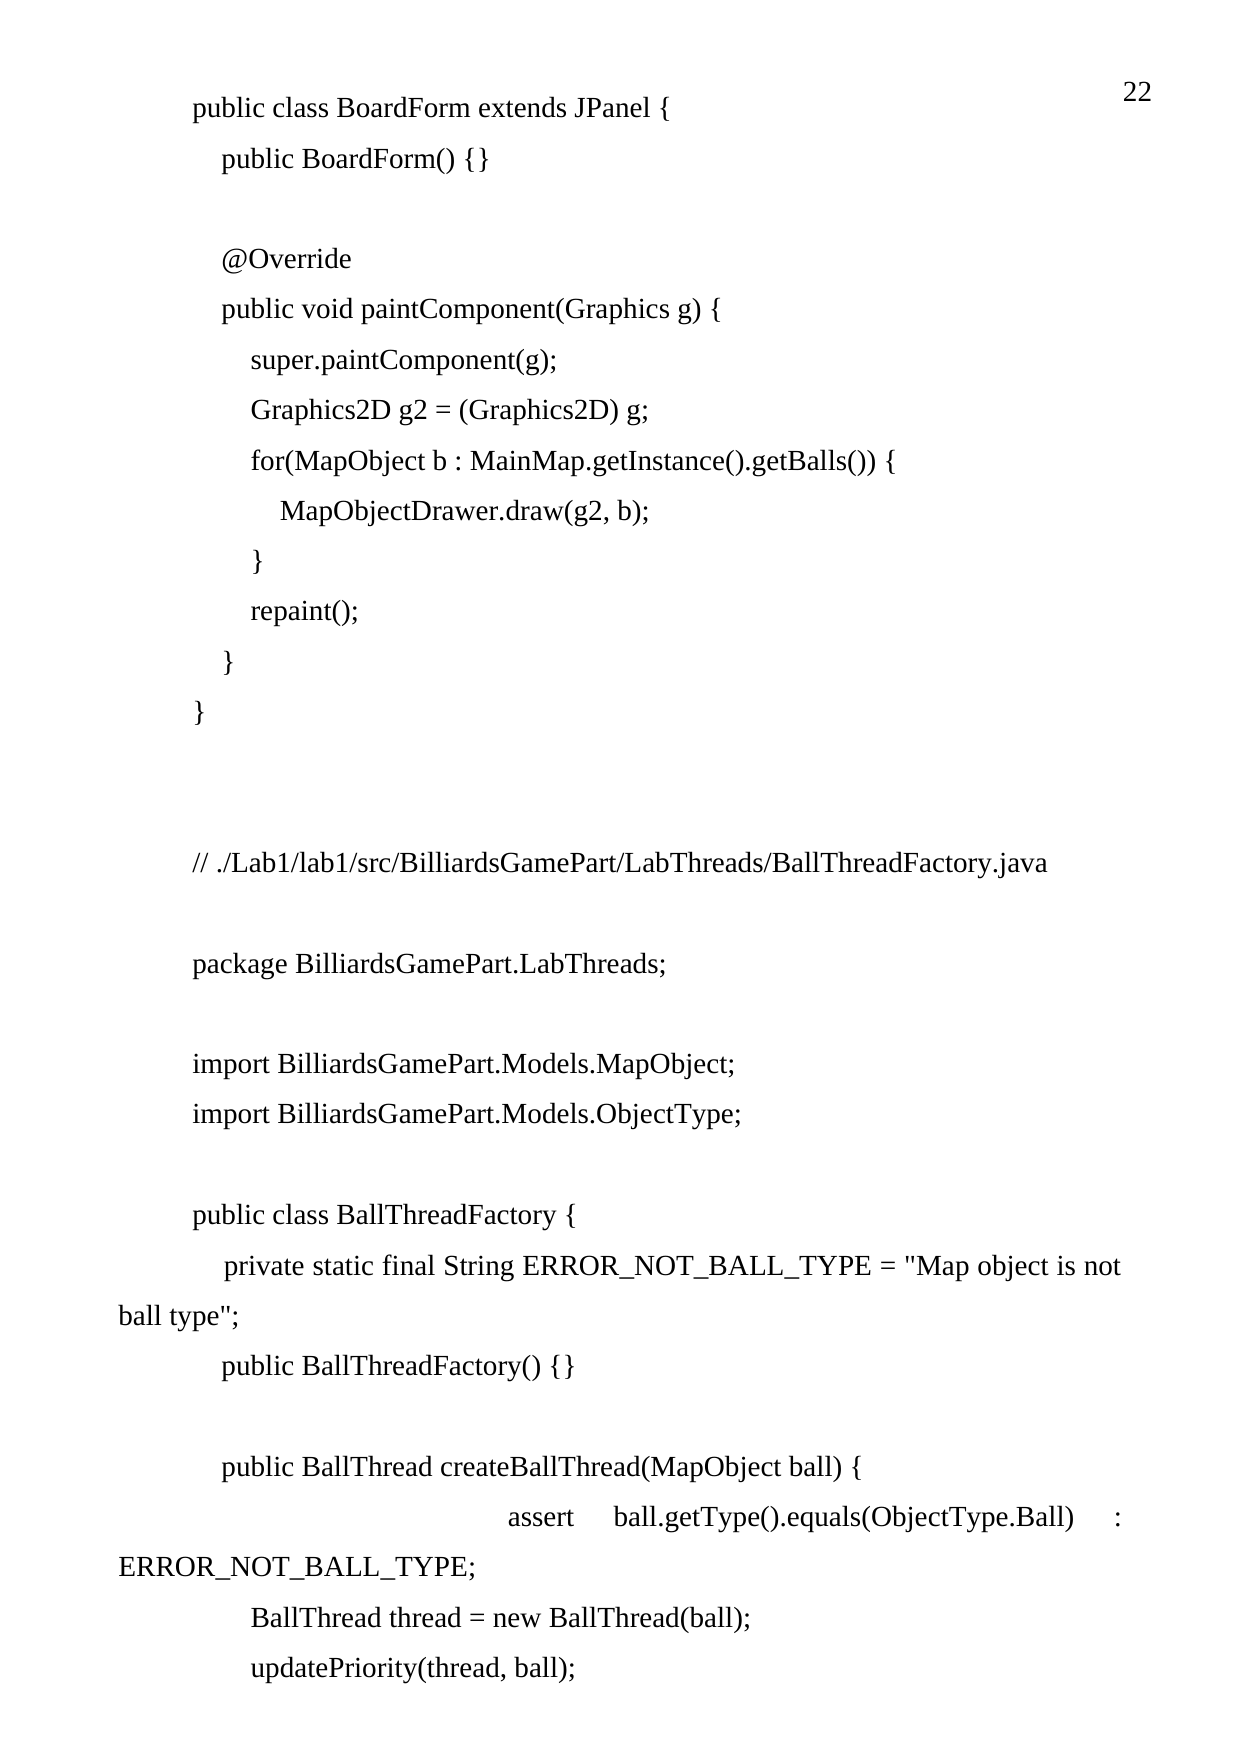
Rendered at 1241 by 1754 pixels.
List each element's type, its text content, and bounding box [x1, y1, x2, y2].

text public void paintComponent(Graphics g) { [118, 292, 1122, 325]
text MapObjectDrawer.draw(g2, b); [118, 493, 1122, 526]
text @Override [118, 241, 1122, 275]
text public BallThread createBallThread(MapObject ball) { [118, 1449, 1122, 1482]
text assert ball.getType().equals(ObjectType.Ball) : ERROR_NOT_BALL_TYPE; [118, 1499, 1122, 1583]
text repaint(); [118, 593, 1122, 627]
text package BilliardsGamePart.LabThreads; [118, 946, 1122, 979]
text } [118, 694, 1122, 728]
text Graphics2D g2 = (Graphics2D) g; [118, 392, 1122, 426]
text for(MapObject b : MainMap.getInstance().getBalls()) { [118, 443, 1122, 476]
text BallThread thread = new BallThread(ball); [118, 1600, 1122, 1633]
text super.paintComponent(g); [118, 342, 1122, 376]
text public class BoardForm extends JPanel { [118, 90, 1122, 124]
text public BallThreadFactory() {} [118, 1348, 1122, 1382]
text import BilliardsGamePart.Models.ObjectType; [118, 1097, 1122, 1130]
text private static final String ERROR_NOT_BALL_TYPE = "Map object is not ball type"; [118, 1248, 1122, 1331]
text } [118, 644, 1122, 677]
text } [118, 543, 1122, 577]
text // ./Lab1/lab1/src/BilliardsGamePart/LabThreads/BallThreadFactory.java [118, 845, 1122, 879]
text public class BallThreadFactory { [118, 1197, 1122, 1231]
text public BoardForm() {} [118, 141, 1122, 174]
text updatePriority(thread, ball); [118, 1650, 1122, 1684]
text import BilliardsGamePart.Models.MapObject; [118, 1046, 1122, 1080]
